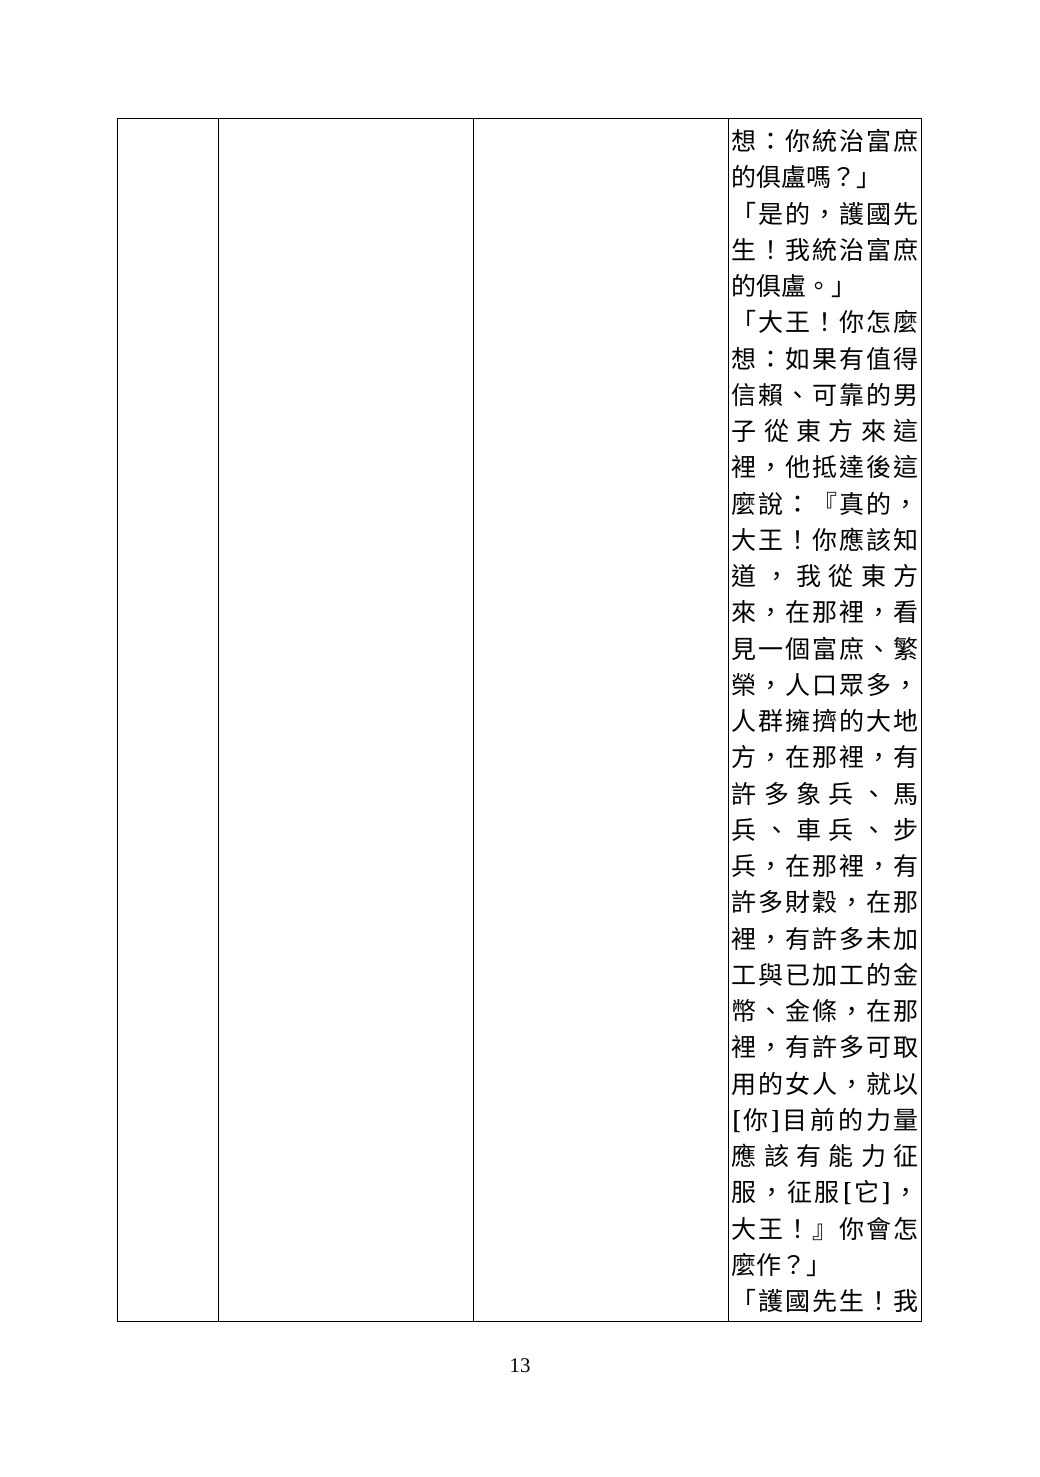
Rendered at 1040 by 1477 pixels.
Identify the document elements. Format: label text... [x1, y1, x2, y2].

table_cell [474, 119, 728, 1321]
table_cell [118, 119, 218, 1321]
table_cell [219, 119, 473, 1321]
table_cell 想：你統治富庶的俱盧嗎？」 「是的，護國先生！我統治富庶的俱盧。」 「大王！你怎麼想：如果有值得信賴、可靠的男子從東方來這裡，他抵達後這麼說：『真的，大王！你應該知道，我從東方來，在那裡，看見一個富庶、繁榮，人口眾多，人群擁擠的大地方，在那裡，有許多象兵、馬兵、車兵、步兵，在那裡，有許多財穀，在那裡，有許多未加工與已加工的金幣、金條，在那裡，有許多可取用的女人，就以[你]目前的力量應該有能力征服，征服[它]，大王！』你會怎麼作？」 「護國先生！我 [729, 119, 921, 1321]
